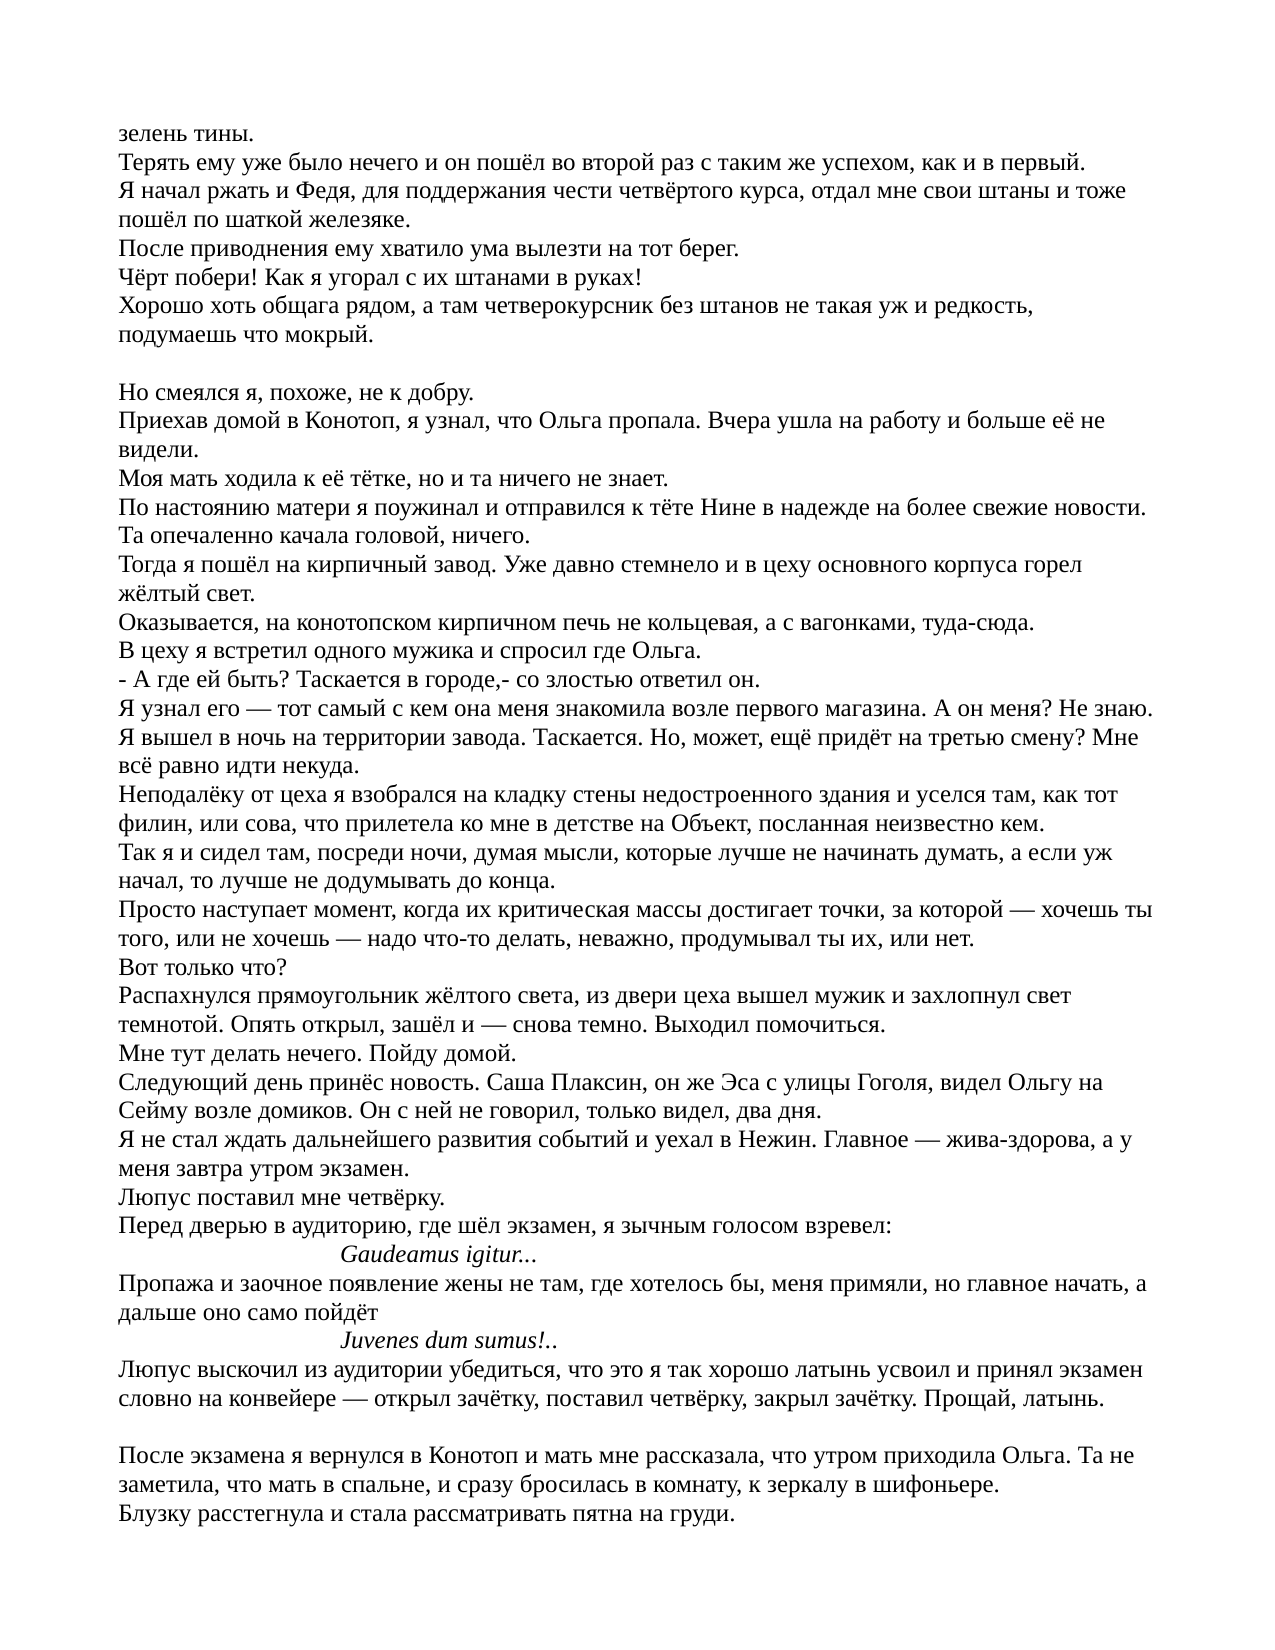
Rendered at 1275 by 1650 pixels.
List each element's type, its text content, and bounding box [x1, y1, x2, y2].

text Моя мать ходила к её тётке, но и та ничего не знает. [118, 463, 1157, 492]
text В цеху я встретил одного мужика и спросил где Ольга. [118, 636, 1157, 664]
text - А где ей быть? Таскается в городе,- со злостью ответил он. [118, 664, 1157, 693]
text Терять ему уже было нечего и он пошёл во второй раз с таким же успехом, как и в первый. [118, 147, 1157, 176]
text Распахнулся прямоугольник жёлтого света, из двери цеха вышел мужик и захлопнул свет темнотой. Опять открыл, зашёл и — снова темно. Выходил помочиться. [118, 981, 1157, 1038]
text Просто наступает момент, когда их критическая массы достигает точки, за которой — хочешь ты того, или не хочешь — надо что-то делать, неважно, продумывал ты их, или нет. [118, 894, 1157, 952]
text Тогда я пошёл на кирпичный завод. Уже давно стемнело и в цеху основного корпуса горел жёлтый свет. [118, 549, 1157, 607]
text Вот только что? [118, 952, 1157, 981]
text Gaudeamus igitur... [118, 1239, 1157, 1268]
text зелень тины. [118, 118, 1157, 147]
text Хорошо хоть общага рядом, а там четверокурсник без штанов не такая уж и редкость, подумаешь что мокрый. [118, 291, 1157, 348]
text Так я и сидел там, посреди ночи, думая мысли, которые лучше не начинать думать, а если уж начал, то лучше не додумывать до конца. [118, 837, 1157, 894]
text Следующий день принёс новость. Саша Плаксин, он же Эса с улицы Гоголя, видел Ольгу на Сейму возле домиков. Он с ней не говорил, только видел, два дня. [118, 1067, 1157, 1124]
text Блузку расстегнула и стала рассматривать пятна на груди. [118, 1498, 1157, 1527]
text Мне тут делать нечего. Пойду домой. [118, 1038, 1157, 1067]
text После экзамена я вернулся в Конотоп и мать мне рассказала, что утром приходила Ольга. Та не заметила, что мать в спальне, и сразу бросилась в комнату, к зеркалу в шифоньере. [118, 1441, 1157, 1498]
text После приводнения ему хватило ума вылезти на тот берег. [118, 233, 1157, 262]
text Я начал ржать и Федя, для поддержания чести четвёртого курса, отдал мне свои штаны и тоже пошёл по шаткой железяке. [118, 176, 1157, 233]
text Оказывается, на конотопском кирпичном печь не кольцевая, а с вагонками, туда-сюда. [118, 607, 1157, 636]
text Я узнал его — тот самый с кем она меня знакомила возле первого магазина. А он меня? Не знаю. [118, 693, 1157, 722]
text По настоянию матери я поужинал и отправился к тёте Нине в надежде на более свежие новости. Та опечаленно качала головой, ничего. [118, 492, 1157, 549]
text Люпус выскочил из аудитории убедиться, что это я так хорошо латынь усвоил и принял экзамен словно на конвейере — открыл зачётку, поставил четвёрку, закрыл зачётку. Прощай, латынь. [118, 1354, 1157, 1412]
text Я вышел в ночь на территории завода. Таскается. Но, может, ещё придёт на третью смену? Мне всё равно идти некуда. [118, 722, 1157, 779]
text Я не стал ждать дальнейшего развития событий и уехал в Нежин. Главное — жива-здорова, а у меня завтра утром экзамен. [118, 1124, 1157, 1182]
text Люпус поставил мне четвёрку. [118, 1182, 1157, 1211]
text Приехав домой в Конотоп, я узнал, что Ольга пропала. Вчера ушла на работу и больше её не видели. [118, 406, 1157, 463]
text Чёрт побери! Как я угорал с их штанами в руках! [118, 262, 1157, 291]
text Перед дверью в аудиторию, где шёл экзамен, я зычным голосом взревел: [118, 1211, 1157, 1239]
text Но смеялся я, похоже, не к добру. [118, 377, 1157, 406]
text Пропажа и заочное появление жены не там, где хотелось бы, меня примяли, но главное начать, а дальше оно само пойдёт Juvenes dum sumus!.. [118, 1268, 1157, 1354]
text Неподалёку от цеха я взобрался на кладку стены недостроенного здания и уселся там, как тот филин, или сова, что прилетела ко мне в детстве на Объект, посланная неизвестно кем. [118, 779, 1157, 837]
